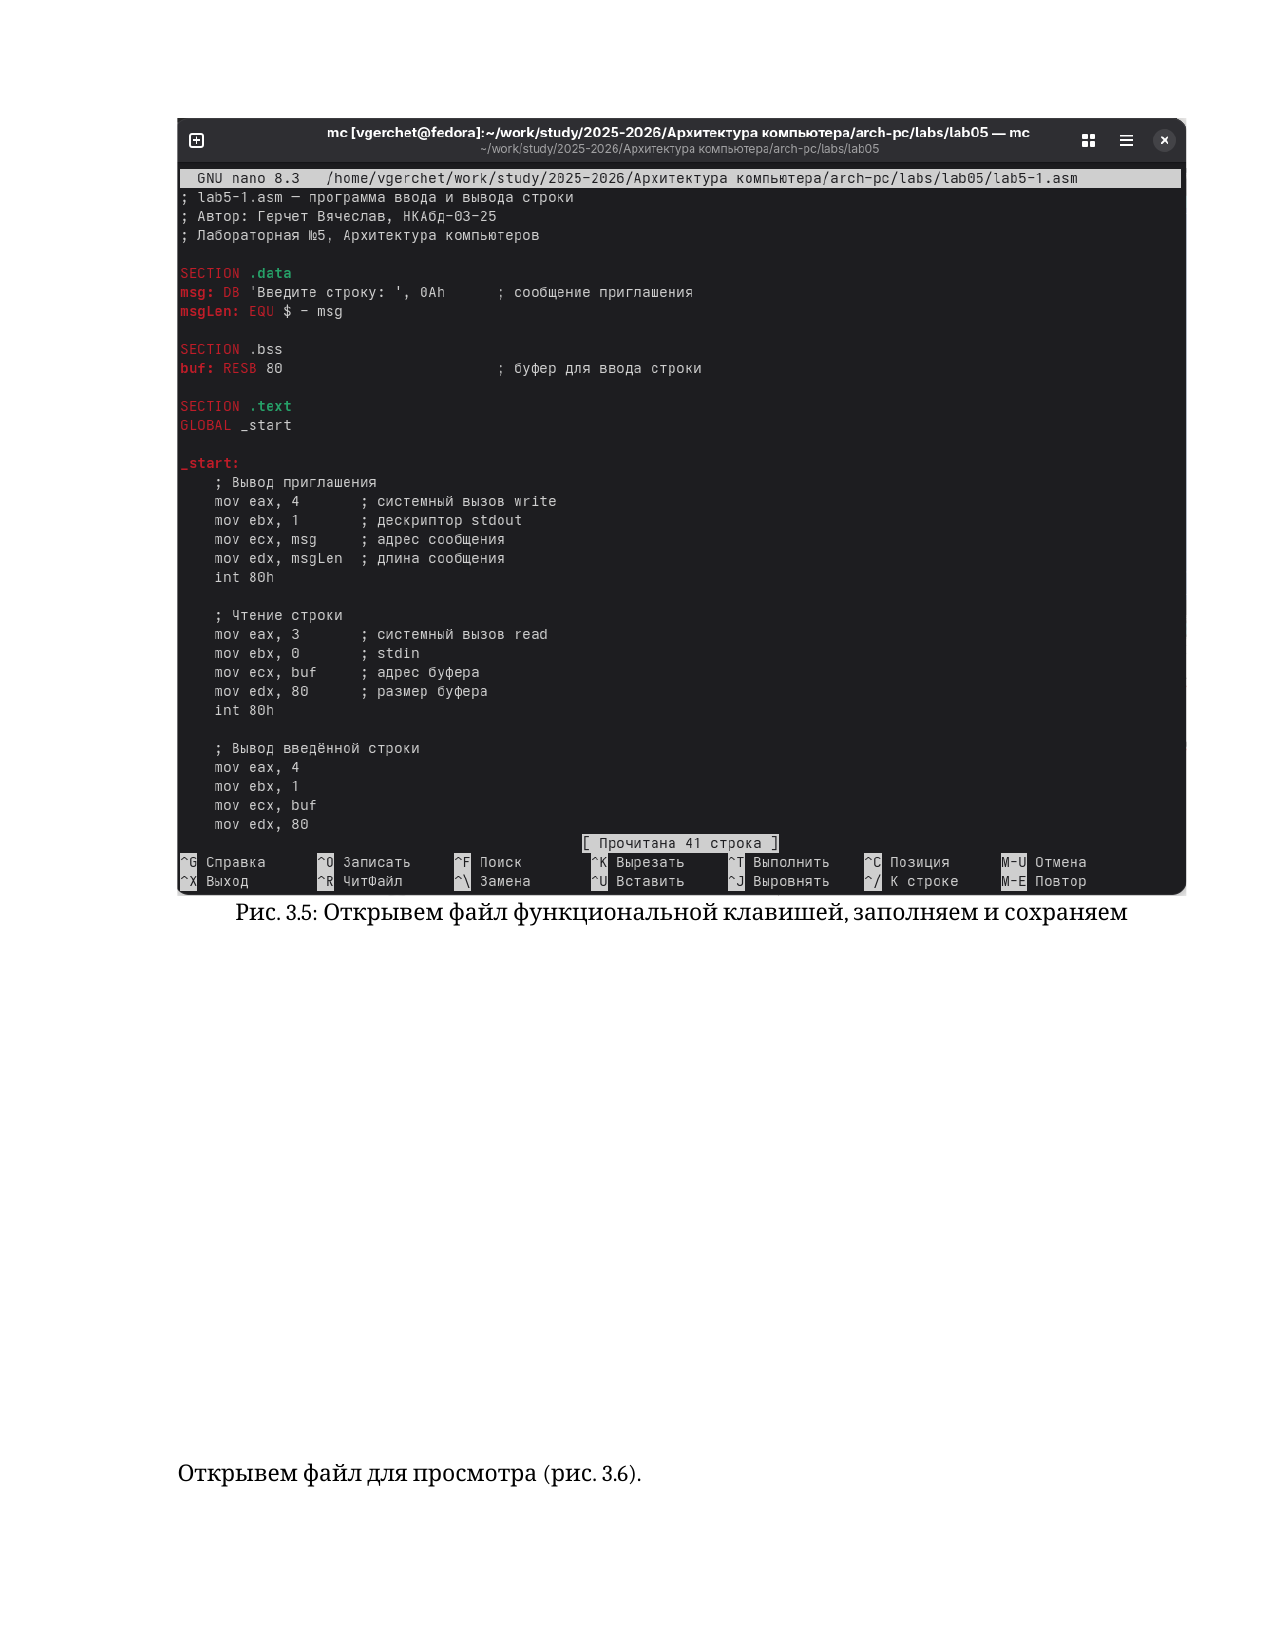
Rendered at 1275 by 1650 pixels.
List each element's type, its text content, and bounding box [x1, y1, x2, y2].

text Рис. 3.5: Открывем файл функциональной клавишей, заполняем и сохраняем [177, 896, 1186, 926]
picture [177, 118, 1187, 896]
text Открывем файл для просмотра (рис. 3.6). [177, 1461, 1186, 1487]
